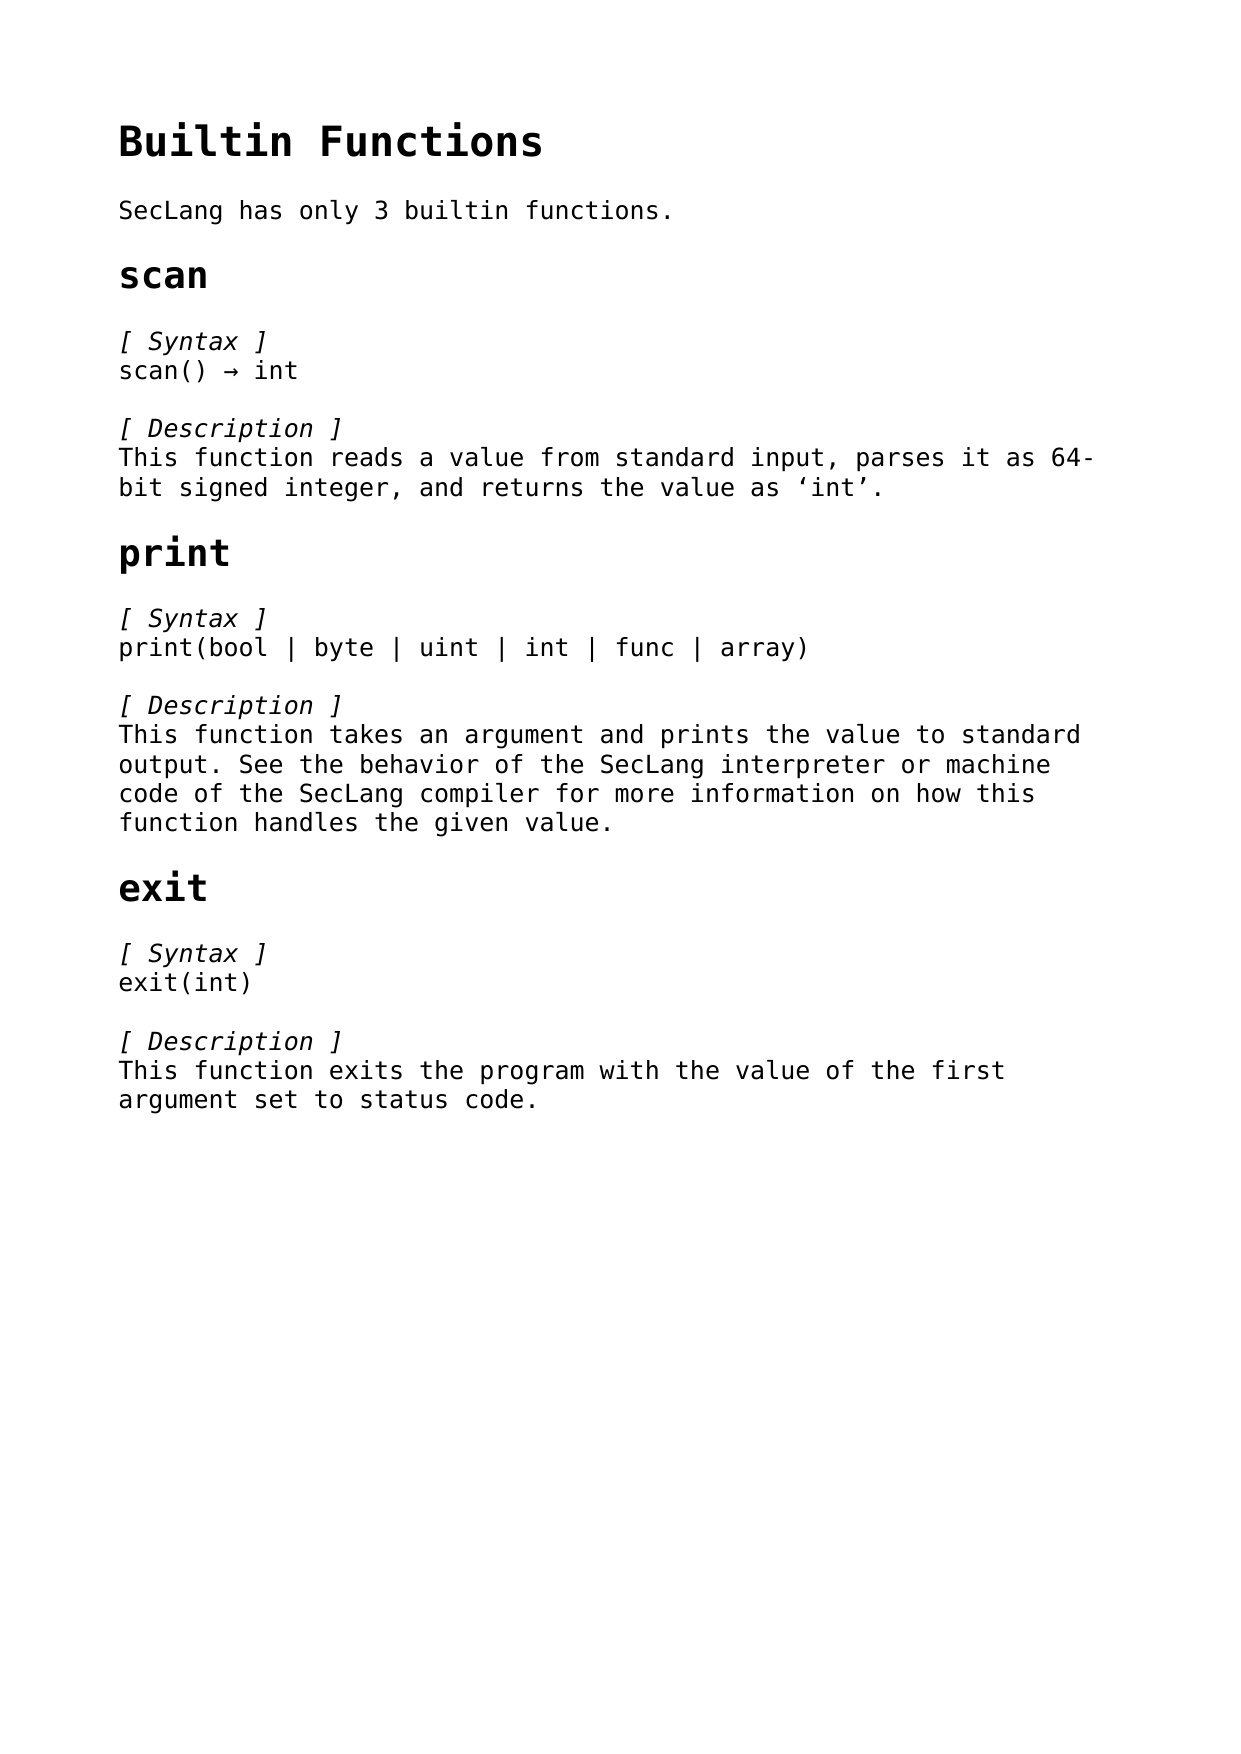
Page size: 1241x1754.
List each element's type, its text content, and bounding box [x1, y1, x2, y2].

text exit [118, 866, 1122, 910]
text Builtin Functions [118, 118, 1122, 167]
text [ Description ] [118, 1027, 1122, 1056]
text exit(int) [118, 968, 1122, 998]
text scan() → int [118, 356, 1122, 385]
text scan [118, 254, 1122, 298]
text [ Syntax ] [118, 604, 1122, 633]
text SecLang has only 3 builtin functions. [118, 196, 1122, 225]
text This function reads a value from standard input, parses it as 64-bit signed integer, and returns the value as ‘int’. [118, 444, 1122, 502]
text This function takes an argument and prints the value to standard output. See the behavior of the SecLang interpreter or machine code of the SecLang compiler for more information on how this function handles the given value. [118, 721, 1122, 837]
text print [118, 531, 1122, 575]
text [ Description ] [118, 691, 1122, 721]
text This function exits the program with the value of the first argument set to status code. [118, 1056, 1122, 1114]
text [ Syntax ] [118, 327, 1122, 356]
text print(bool | byte | uint | int | func | array) [118, 633, 1122, 662]
text [ Syntax ] [118, 939, 1122, 968]
text [ Description ] [118, 414, 1122, 444]
